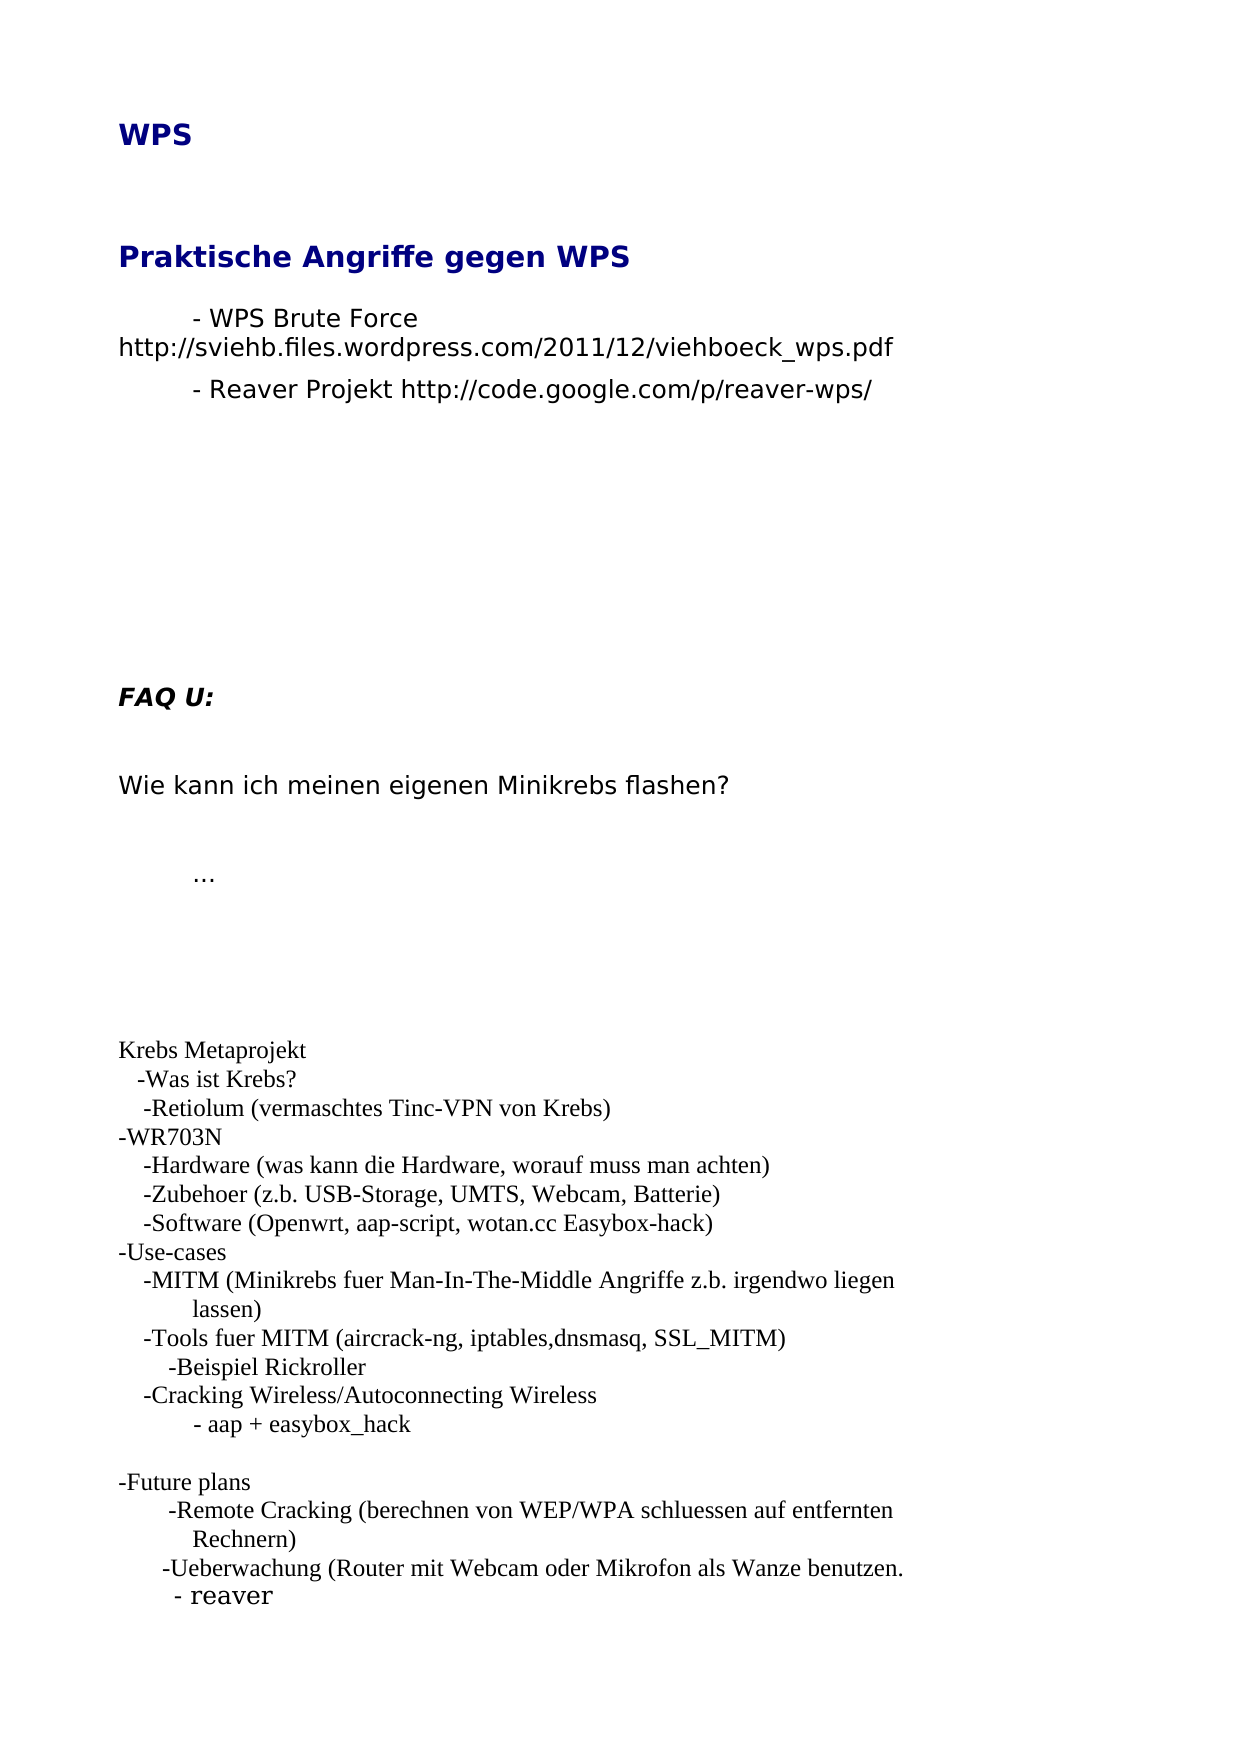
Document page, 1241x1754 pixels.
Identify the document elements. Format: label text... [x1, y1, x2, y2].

text -Tools fuer MITM (aircrack-ng, iptables,dnsmasq, SSL_MITM) [118, 1323, 1122, 1352]
text -Was ist Krebs? [118, 1064, 1122, 1093]
text -Zubehoer (z.b. USB-Storage, UMTS, Webcam, Batterie) [118, 1179, 1122, 1208]
text -Retiolum (vermaschtes Tinc-VPN von Krebs) [118, 1093, 1122, 1122]
text ﻿ [118, 1006, 1122, 1035]
text -Use-cases [118, 1237, 1122, 1265]
text Krebs Metaprojekt [118, 1035, 1122, 1064]
text -Hardware (was kann die Hardware, worauf muss man achten) [118, 1150, 1122, 1179]
text Rechnern) [118, 1524, 1122, 1553]
text -Cracking Wireless/Autoconnecting Wireless [118, 1380, 1122, 1409]
text Wie kann ich meinen eigenen Minikrebs flashen? [118, 771, 1122, 800]
text -Ueberwachung (Router mit Webcam oder Mikrofon als Wanze benutzen. [118, 1553, 1122, 1582]
text ... [118, 859, 1122, 888]
text -Beispiel Rickroller [118, 1352, 1122, 1380]
subtitle Praktische Angriffe gegen WPS [118, 241, 1122, 274]
text - Reaver Projekt http://code.google.com/p/reaver-wps/ [118, 375, 1122, 404]
text -Future plans [118, 1467, 1122, 1495]
text lassen) [118, 1294, 1122, 1323]
text -Software (Openwrt, aap-script, wotan.cc Easybox-hack) [118, 1208, 1122, 1237]
text - reaver [118, 1582, 1122, 1611]
subtitle WPS [118, 118, 1122, 152]
text FAQ U: [118, 683, 1122, 712]
text -MITM (Minikrebs fuer Man-In-The-Middle Angriffe z.b. irgendwo liegen [118, 1265, 1122, 1294]
text -WR703N [118, 1122, 1122, 1150]
text - WPS Brute Force http://sviehb.files.wordpress.com/2011/12/viehboeck_wps.pdf [118, 304, 1122, 362]
text - aap + easybox_hack [118, 1409, 1122, 1438]
text -Remote Cracking (berechnen von WEP/WPA schluessen auf entfernten [118, 1495, 1122, 1524]
